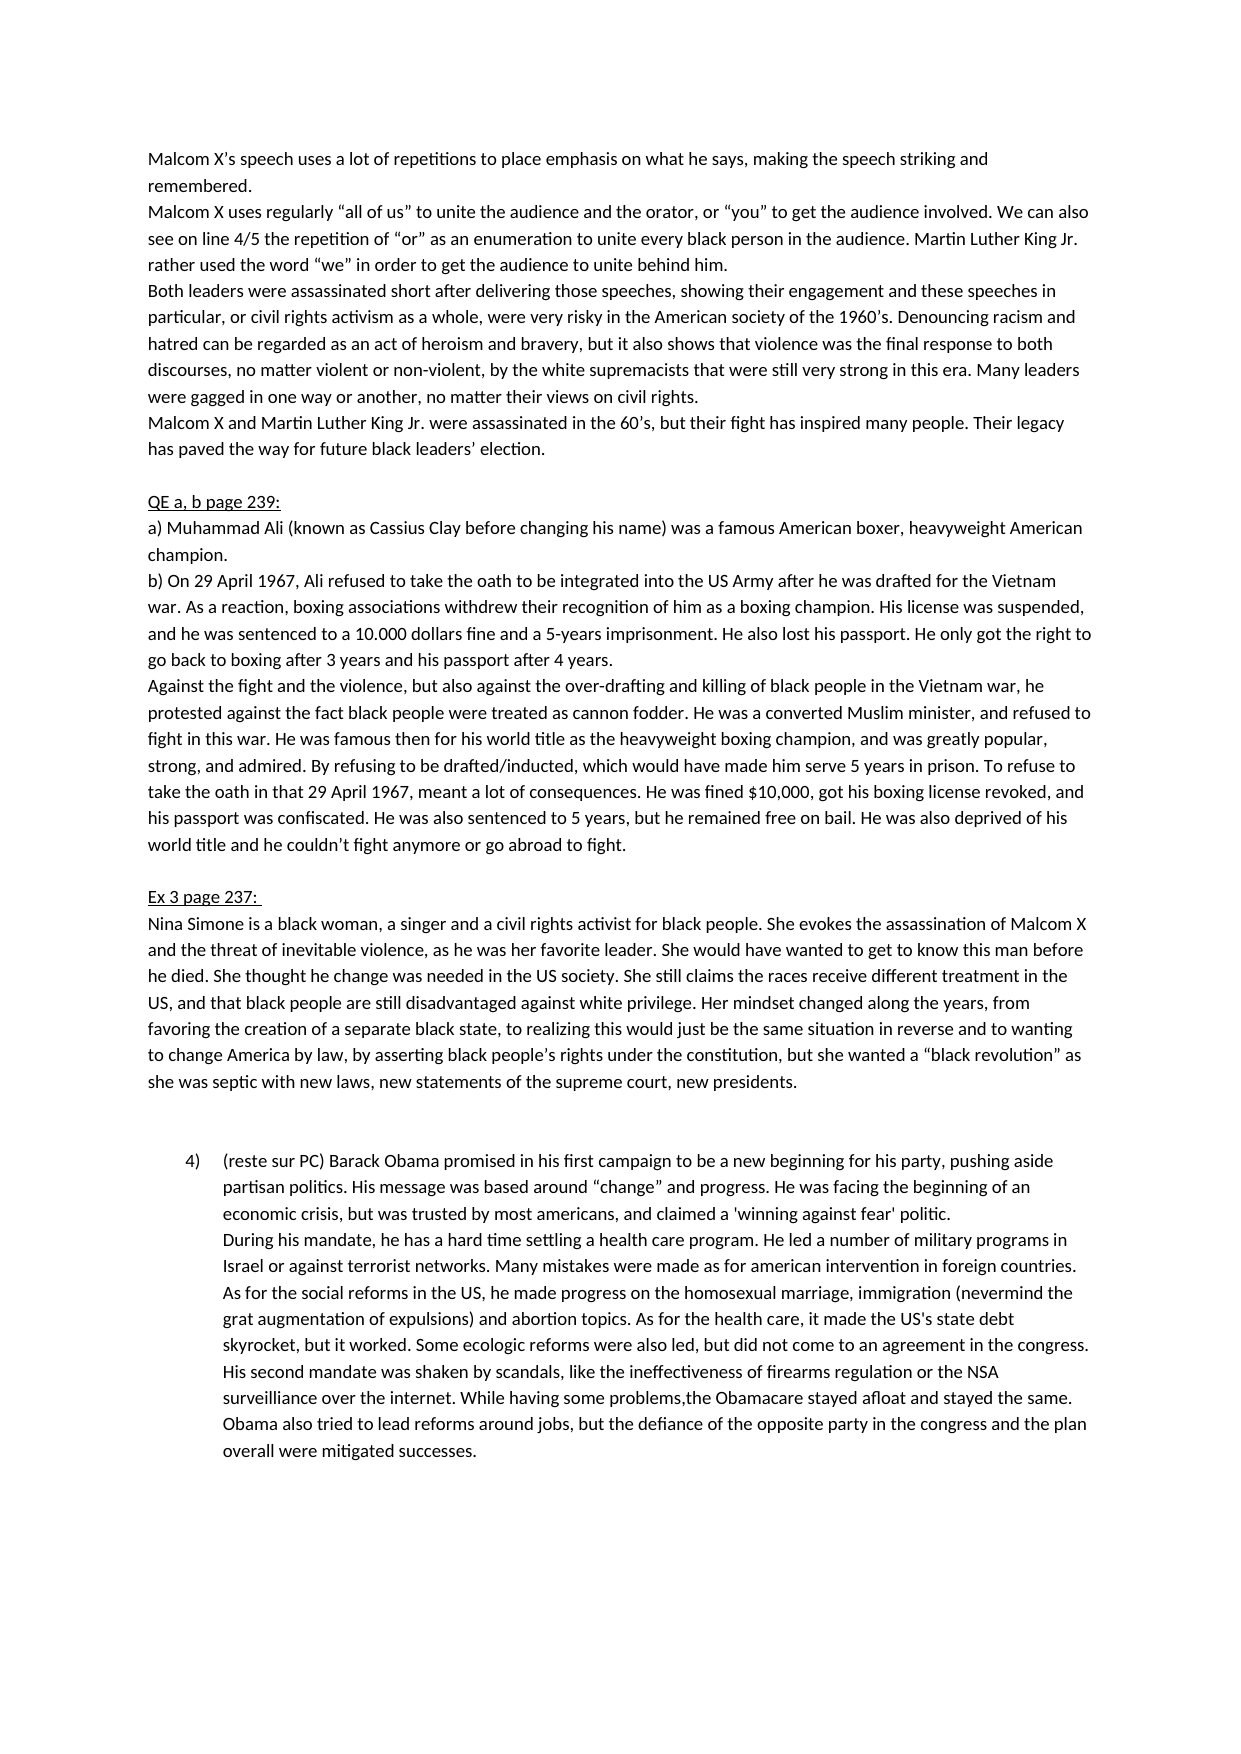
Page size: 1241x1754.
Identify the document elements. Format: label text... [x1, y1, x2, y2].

text Both leaders were assassinated short after delivering those speeches, showing their engagement and these speeches in particular, or civil rights activism as a whole, were very risky in the American society of the 1960’s. Denouncing racism and hatred can be regarded as an act of heroism and bravery, but it also shows that violence was the final response to both discourses, no matter violent or non-violent, by the white supremacists that were still very strong in this era. Many leaders were gagged in one way or another, no matter their views on civil rights. [148, 279, 1093, 408]
text Malcom X uses regularly “all of us” to unite the audience and the orator, or “you” to get the audience involved. We can also see on line 4/5 the repetition of “or” as an enumeration to unite every black person in the audience. Martin Luther King Jr. rather used the word “we” in order to get the audience to unite behind him. [148, 200, 1093, 276]
list (reste sur PC) Barack Obama promised in his first campaign to be a new beginning for his party, pushing aside partisan politics. His message was based around “change” and progress. He was facing the beginning of an economic crisis, but was trusted by most americans, and claimed a 'winning against fear' politic. [185, 1149, 1093, 1225]
text Against the fight and the violence, but also against the over-drafting and killing of black people in the Vietnam war, he protested against the fact black people were treated as cannon fodder. He was a converted Muslim minister, and refused to fight in this war. He was famous then for his world title as the heavyweight boxing champion, and was greatly popular, strong, and admired. By refusing to be drafted/inducted, which would have made him serve 5 years in prison. To refuse to take the oath in that 29 April 1967, meant a lot of consequences. He was fined $10,000, got his boxing license revoked, and his passport was confiscated. He was also sentenced to 5 years, but he remained free on bail. He was also deprived of his world title and he couldn’t fight anymore or go abroad to fight. [148, 675, 1093, 856]
text Nina Simone is a black woman, a singer and a civil rights activist for black people. She evokes the assassination of Malcom X and the threat of inevitable violence, as he was her favorite leader. She would have wanted to get to know this man before he died. She thought he change was needed in the US society. She still claims the races receive different treatment in the US, and that black people are still disadvantaged against white privilege. Her mindset changed along the years, from favoring the creation of a separate black state, to realizing this would just be the same situation in reverse and to wanting to change America by law, by asserting black people’s rights under the constitution, but she wanted a “black revolution” as she was septic with new laws, new statements of the supreme court, new presidents. [148, 912, 1093, 1093]
text Malcom X’s speech uses a lot of repetitions to place emphasis on what he says, making the speech striking and remembered. [148, 148, 1093, 197]
text b) On 29 April 1967, Ali refused to take the oath to be integrated into the US Army after he was drafted for the Vietnam war. As a reaction, boxing associations withdrew their recognition of him as a boxing champion. His license was suspended, and he was sentenced to a 10.000 dollars fine and a 5-years imprisonment. He also lost his passport. He only got the right to go back to boxing after 3 years and his passport after 4 years. [148, 569, 1093, 671]
list During his mandate, he has a hard time settling a health care program. He led a number of military programs in Israel or against terrorist networks. Many mistakes were made as for american intervention in foreign countries. As for the social reforms in the US, he made progress on the homosexual marriage, immigration (nevermind the grat augmentation of expulsions) and abortion topics. As for the health care, it made the US's state debt skyrocket, but it worked. Some ecologic reforms were also led, but did not come to an agreement in the congress. His second mandate was shaken by scandals, like the ineffectiveness of firearms regulation or the NSA surveilliance over the internet. While having some problems,the Obamacare stayed afloat and stayed the same. Obama also tried to lead reforms around jobs, but the defiance of the opposite party in the congress and the plan overall were mitigated successes. [185, 1228, 1093, 1462]
text Ex 3 page 237: [148, 886, 1093, 908]
text a) Muhammad Ali (known as Cassius Clay before changing his name) was a famous American boxer, heavyweight American champion. [148, 517, 1093, 566]
text Malcom X and Martin Luther King Jr. were assassinated in the 60’s, but their fight has inspired many people. Their legacy has paved the way for future black leaders’ election. [148, 411, 1093, 460]
text QE a, b page 239: [148, 490, 1093, 513]
